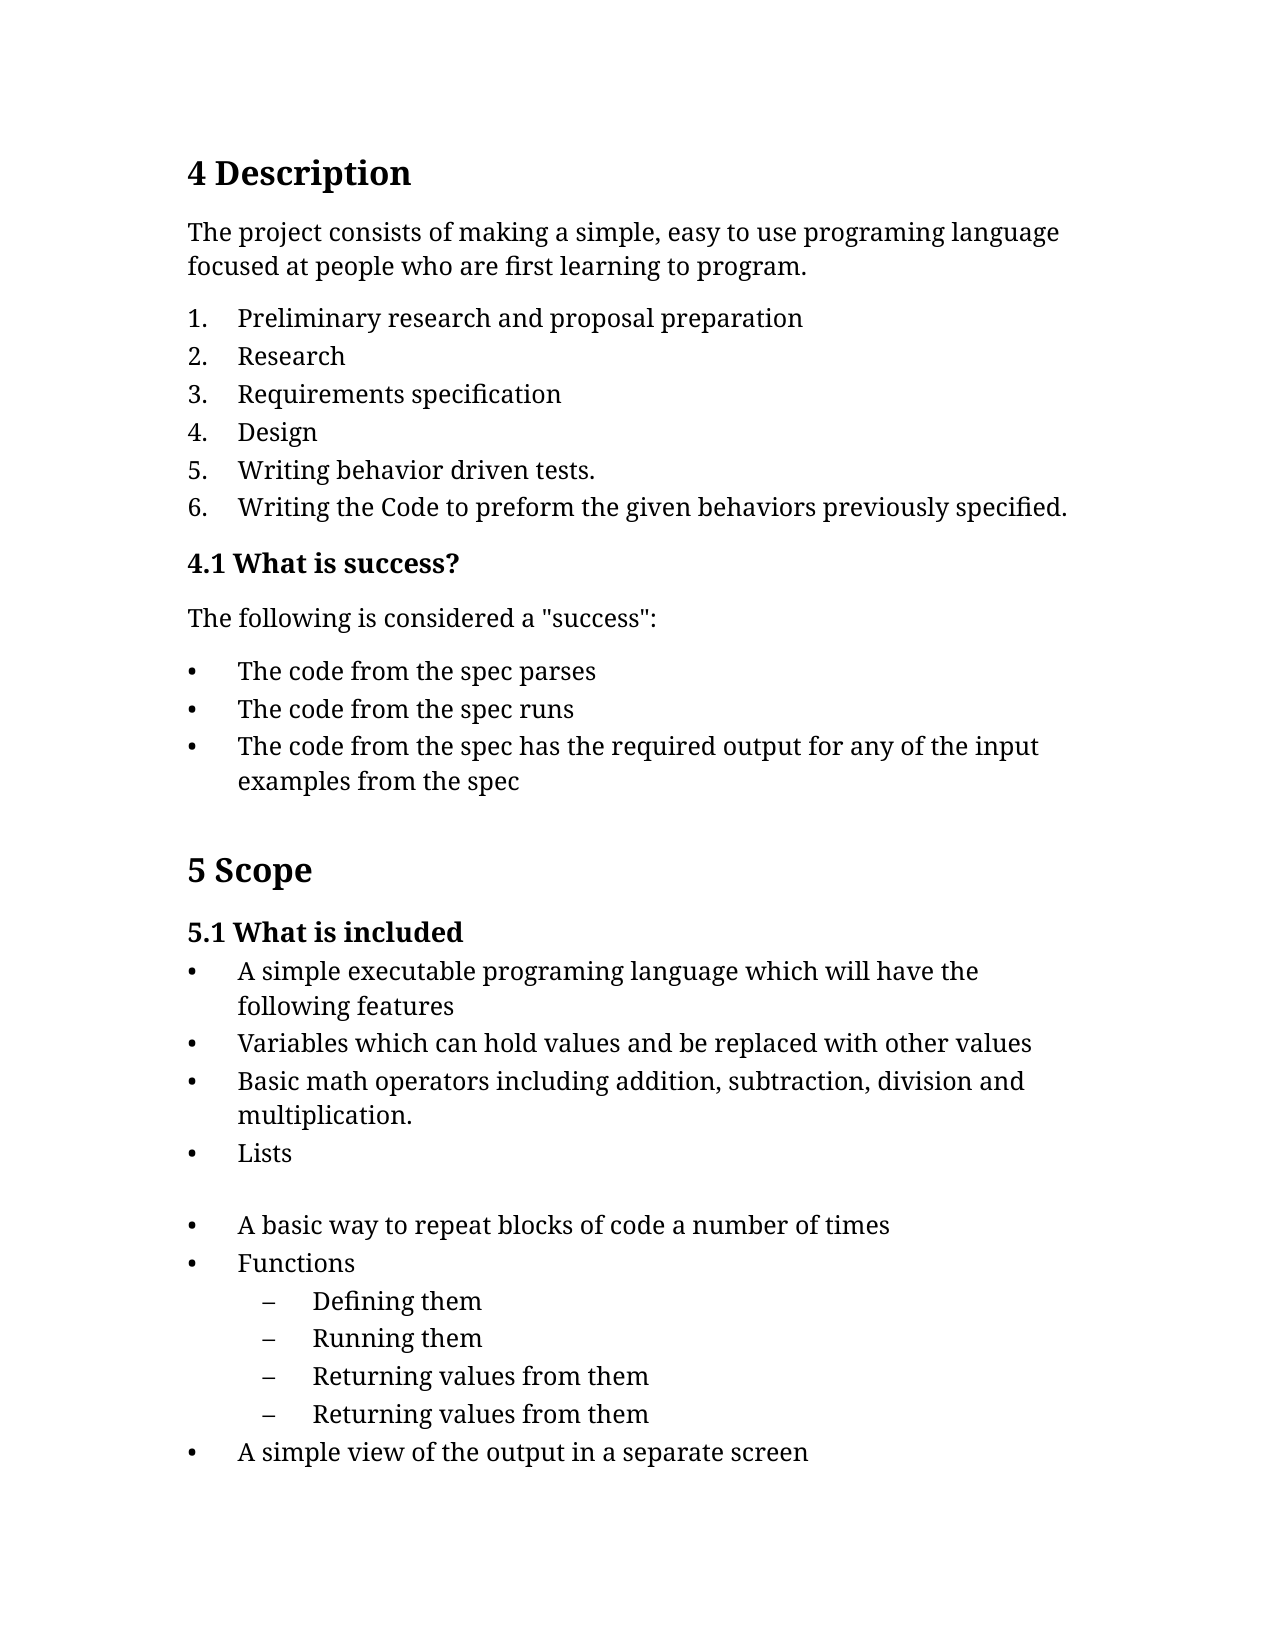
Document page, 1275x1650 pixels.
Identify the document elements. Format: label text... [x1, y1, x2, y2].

list Functions [187, 1245, 1087, 1279]
list A simple view of the output in a separate screen [187, 1434, 1087, 1468]
list Basic math operators including addition, subtraction, division and multiplication. [187, 1064, 1087, 1132]
list Writing the Code to preform the given behaviors previously specified. [187, 490, 1087, 524]
list Returning values from them [262, 1397, 1087, 1431]
list The code from the spec parses [187, 653, 1087, 687]
list Preliminary research and proposal preparation [187, 301, 1087, 335]
text The following is considered a "success": [187, 601, 1087, 635]
subtitle 5 Scope [187, 847, 1087, 893]
list The code from the spec has the required output for any of the input examples from the spec [187, 729, 1087, 797]
list Defining them [262, 1283, 1087, 1317]
list A simple executable programing language which will have the following features [187, 954, 1087, 1022]
list Research [187, 339, 1087, 373]
list Returning values from them [262, 1359, 1087, 1393]
subtitle 4 Description [187, 150, 1087, 195]
subtitle 4.1 What is success? [187, 545, 1087, 582]
list Lists [187, 1136, 1087, 1204]
list Requirements specification [187, 377, 1087, 411]
list The code from the spec runs [187, 691, 1087, 725]
list Running them [262, 1321, 1087, 1355]
list Variables which can hold values and be replaced with other values [187, 1026, 1087, 1060]
list Writing behavior driven tests. [187, 452, 1087, 486]
subtitle 5.1 What is included [187, 913, 1087, 950]
list Design [187, 414, 1087, 448]
text The project consists of making a simple, easy to use programing language focused at people who are first learning to program. [187, 214, 1087, 282]
list A basic way to repeat blocks of code a number of times [187, 1207, 1087, 1242]
